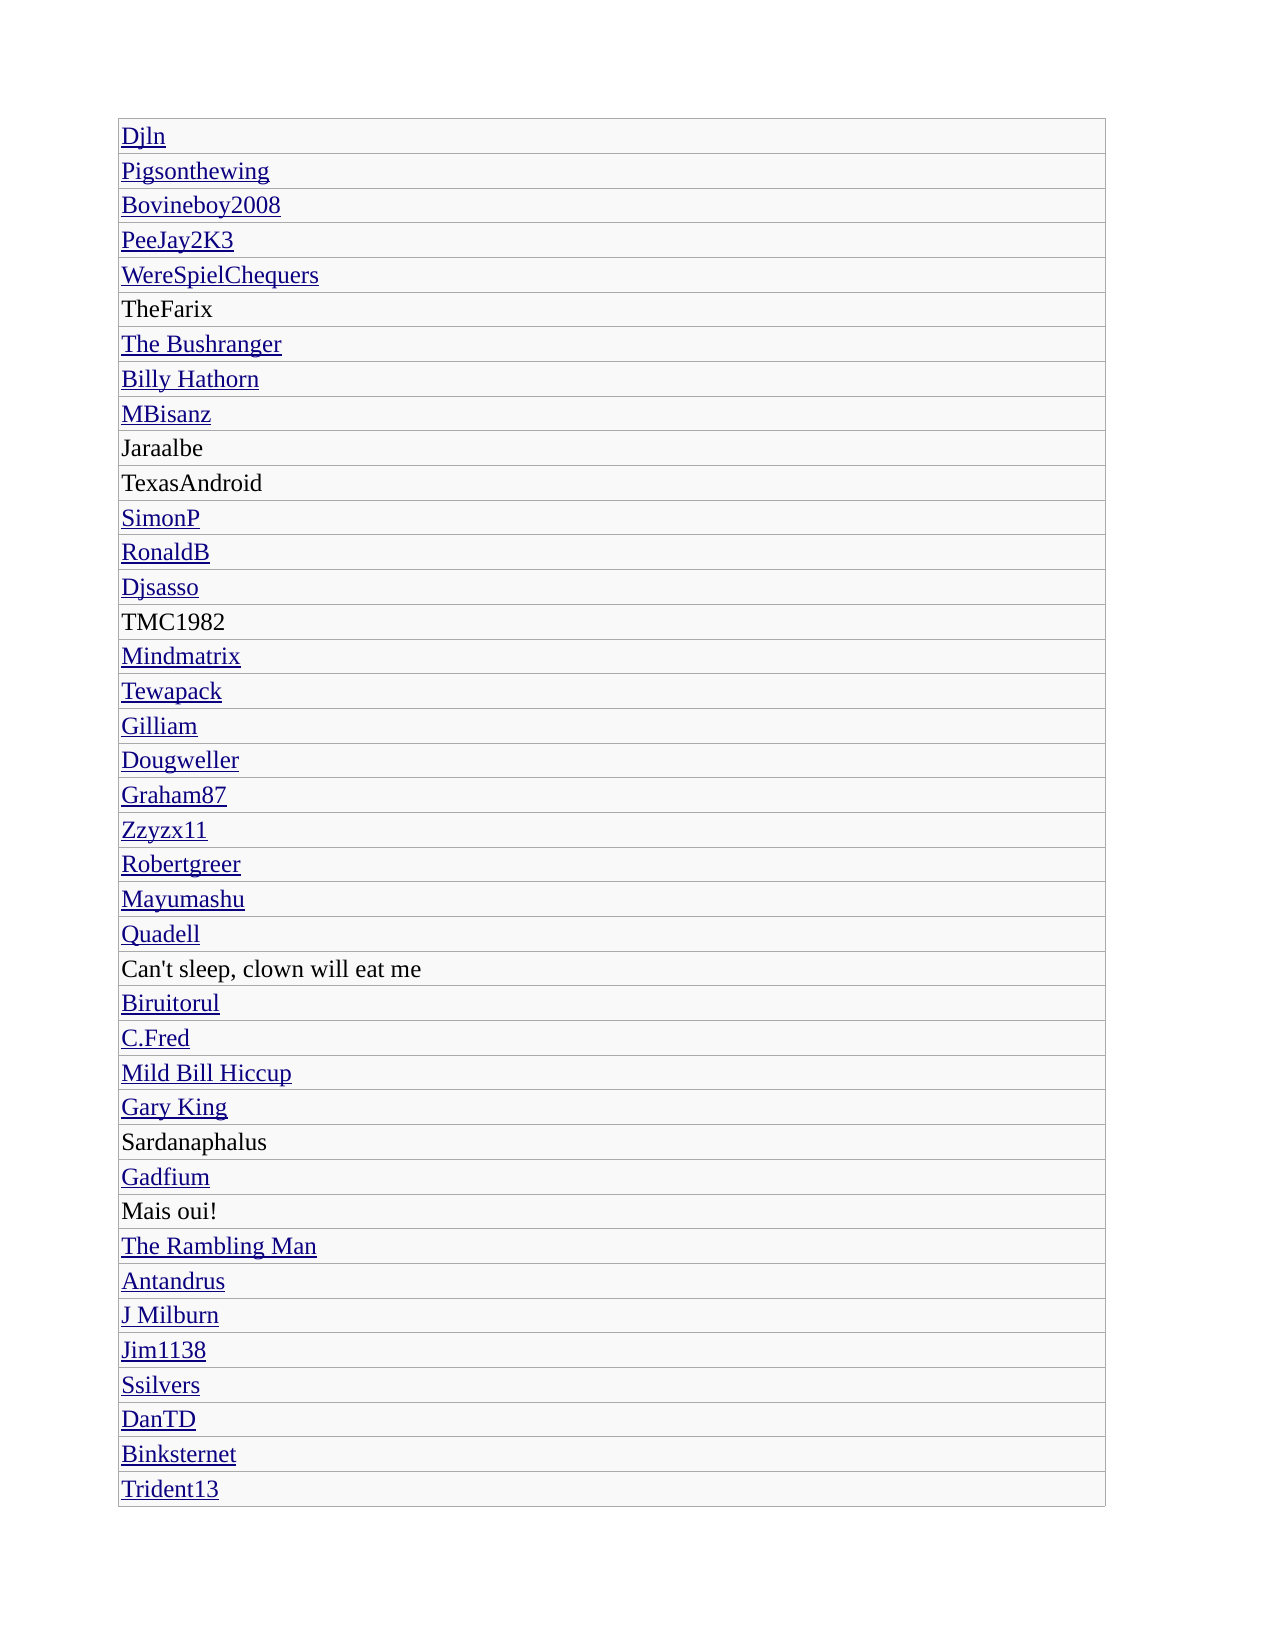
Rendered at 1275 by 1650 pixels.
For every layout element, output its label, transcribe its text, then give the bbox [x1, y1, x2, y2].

table_cell Gilliam [119, 709, 1105, 742]
table_cell WereSpielChequers [119, 258, 1105, 292]
table_cell Gary King [119, 1090, 1105, 1124]
table_cell The Bushranger [119, 327, 1105, 361]
table_cell Mindmatrix [119, 640, 1105, 673]
table_cell Jaraalbe [119, 431, 1105, 465]
table_cell SimonP [119, 501, 1105, 534]
table_cell Tewapack [119, 674, 1105, 708]
table_cell Mais oui! [119, 1195, 1105, 1228]
table_cell Trident13 [119, 1472, 1105, 1506]
table_cell Antandrus [119, 1264, 1105, 1297]
table_cell PeeJay2K3 [119, 223, 1105, 257]
table_cell Quadell [119, 917, 1105, 951]
table_cell Djsasso [119, 570, 1105, 604]
table_cell RonaldB [119, 535, 1105, 569]
table_cell Djln [119, 119, 1105, 153]
table_cell Graham87 [119, 778, 1105, 812]
table_cell Robertgreer [119, 848, 1105, 881]
table_cell J Milburn [119, 1299, 1105, 1332]
table_cell MBisanz [119, 397, 1105, 430]
table_cell Zzyzx11 [119, 813, 1105, 847]
table_cell Jim1138 [119, 1333, 1105, 1367]
table_cell TMC1982 [119, 605, 1105, 638]
table_cell Can't sleep, clown will eat me [119, 952, 1105, 985]
table_cell TexasAndroid [119, 466, 1105, 500]
table_cell The Rambling Man [119, 1229, 1105, 1263]
table_cell Sardanaphalus [119, 1125, 1105, 1159]
table_cell Binksternet [119, 1437, 1105, 1471]
table_cell TheFarix [119, 293, 1105, 326]
table_cell C.Fred [119, 1021, 1105, 1055]
table_cell DanTD [119, 1403, 1105, 1436]
table_cell Mayumashu [119, 882, 1105, 916]
table_cell Mild Bill Hiccup [119, 1056, 1105, 1089]
table_cell Biruitorul [119, 986, 1105, 1020]
table_cell Pigsonthewing [119, 154, 1105, 187]
table_cell Dougweller [119, 744, 1105, 777]
table_cell Bovineboy2008 [119, 189, 1105, 222]
table_cell Gadfium [119, 1160, 1105, 1193]
table_cell Billy Hathorn [119, 362, 1105, 396]
table_cell Ssilvers [119, 1368, 1105, 1402]
